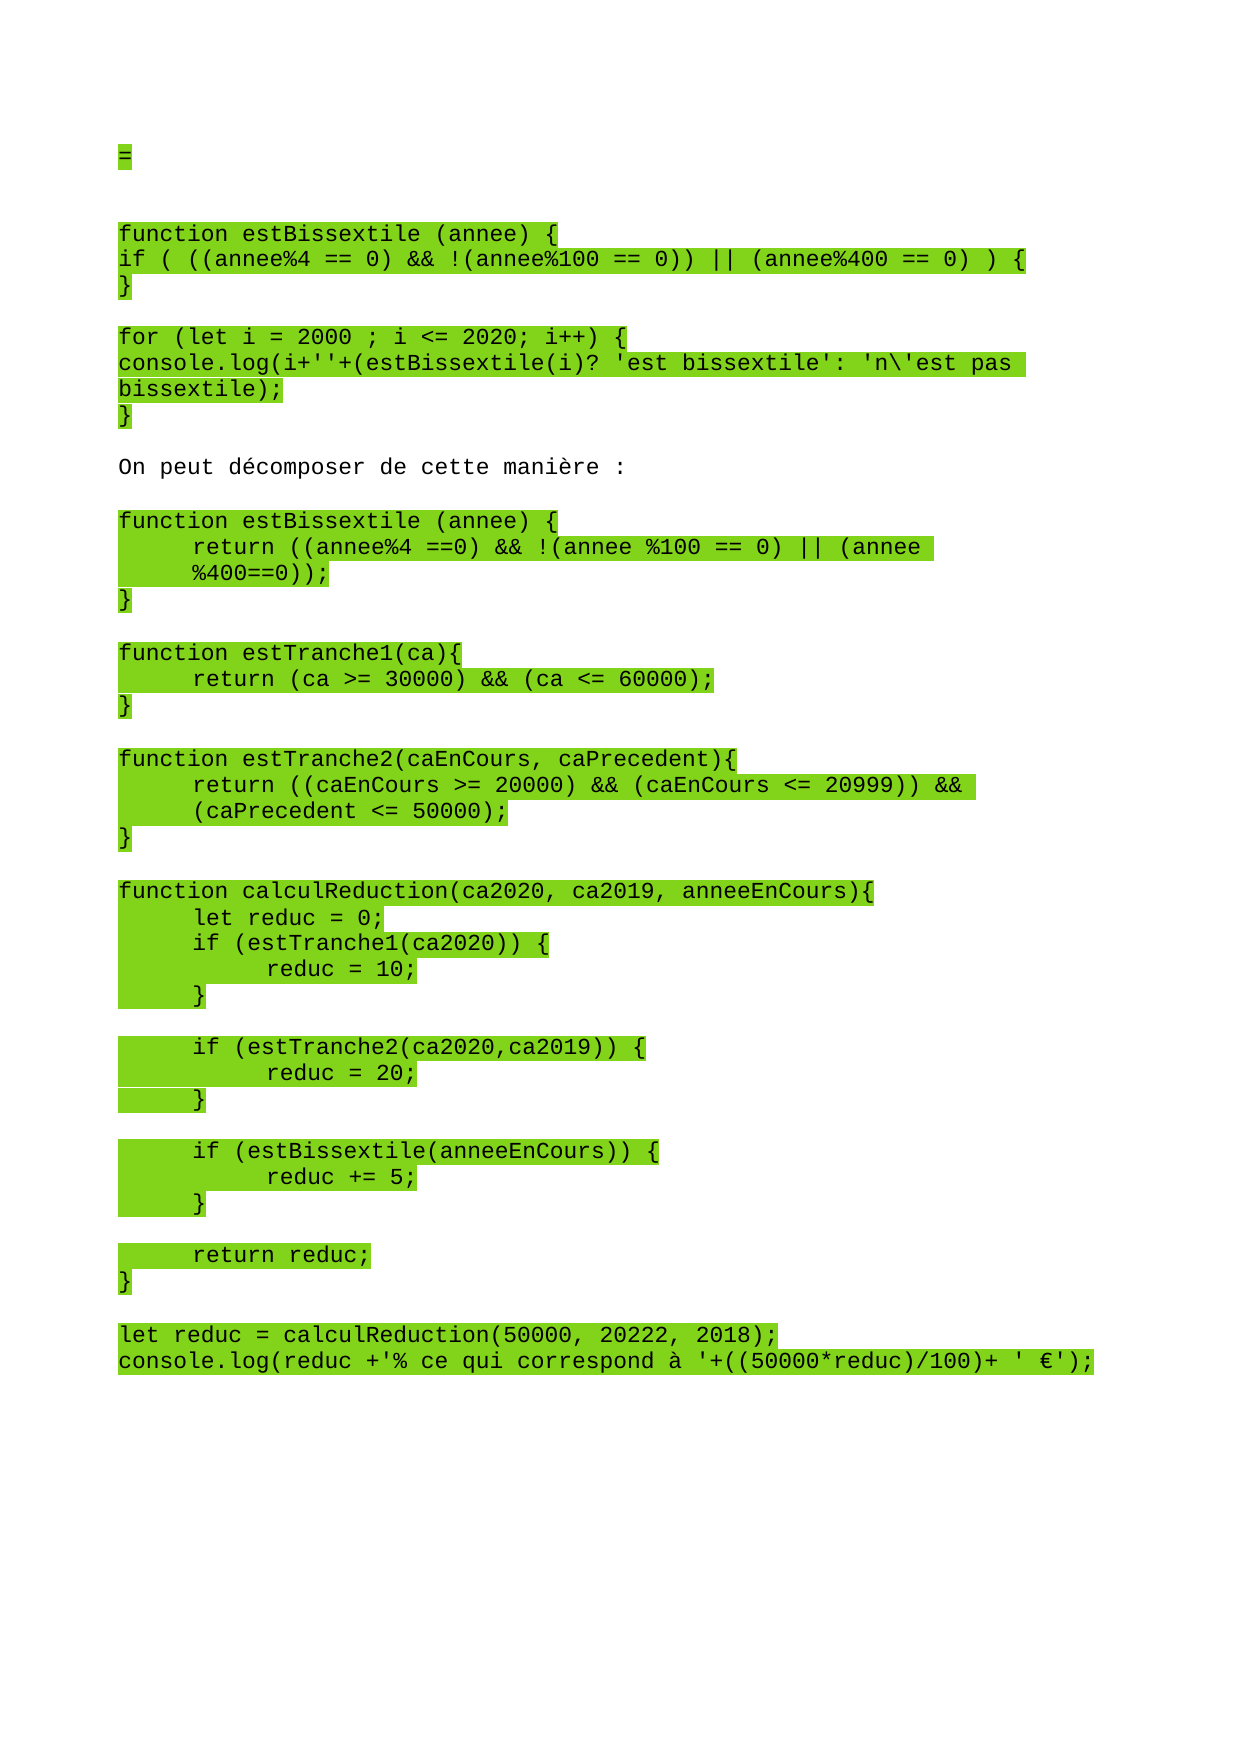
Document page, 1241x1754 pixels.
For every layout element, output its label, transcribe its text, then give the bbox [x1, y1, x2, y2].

text if ( ((annee%4 == 0) && !(annee%100 == 0)) || (annee%400 == 0) ) { [118, 248, 1122, 274]
text if (estBissextile(anneeEnCours)) { reduc += 5; } [118, 1113, 1122, 1217]
text for (let i = 2000 ; i <= 2020; i++) { [118, 326, 1122, 352]
text function estBissextile (annee) { [118, 222, 1122, 248]
text let reduc = calculReduction(50000, 20222, 2018); console.log(reduc +'% ce qui correspond à '+((50000*reduc)/100)+ ' €'); [118, 1323, 1122, 1375]
text console.log(i+''+(estBissextile(i)? 'est bissextile': 'n\'est pas bissextile); [118, 352, 1122, 403]
text } [118, 403, 1122, 429]
text function estTranche1(ca){ return (ca >= 30000) && (ca <= 60000); } [118, 642, 1122, 719]
text function estBissextile (annee) { return ((annee%4 ==0) && !(annee %100 == 0) || (annee %400==0)); } [118, 509, 1122, 613]
text On peut décomposer de cette manière : [118, 455, 1122, 481]
text function estTranche2(caEnCours, caPrecedent){ return ((caEnCours >= 20000) && (caEnCours <= 20999)) && (caPrecedent <= 50000); } [118, 748, 1122, 852]
text if (estTranche2(ca2020,ca2019)) { reduc = 20; } [118, 1009, 1122, 1113]
text function calculReduction(ca2020, ca2019, anneeEnCours){ let reduc = 0; if (estTranche1(ca2020)) { reduc = 10; } [118, 880, 1122, 1009]
text } [118, 274, 1122, 300]
text return reduc; } [118, 1217, 1122, 1295]
text = [118, 144, 1122, 170]
